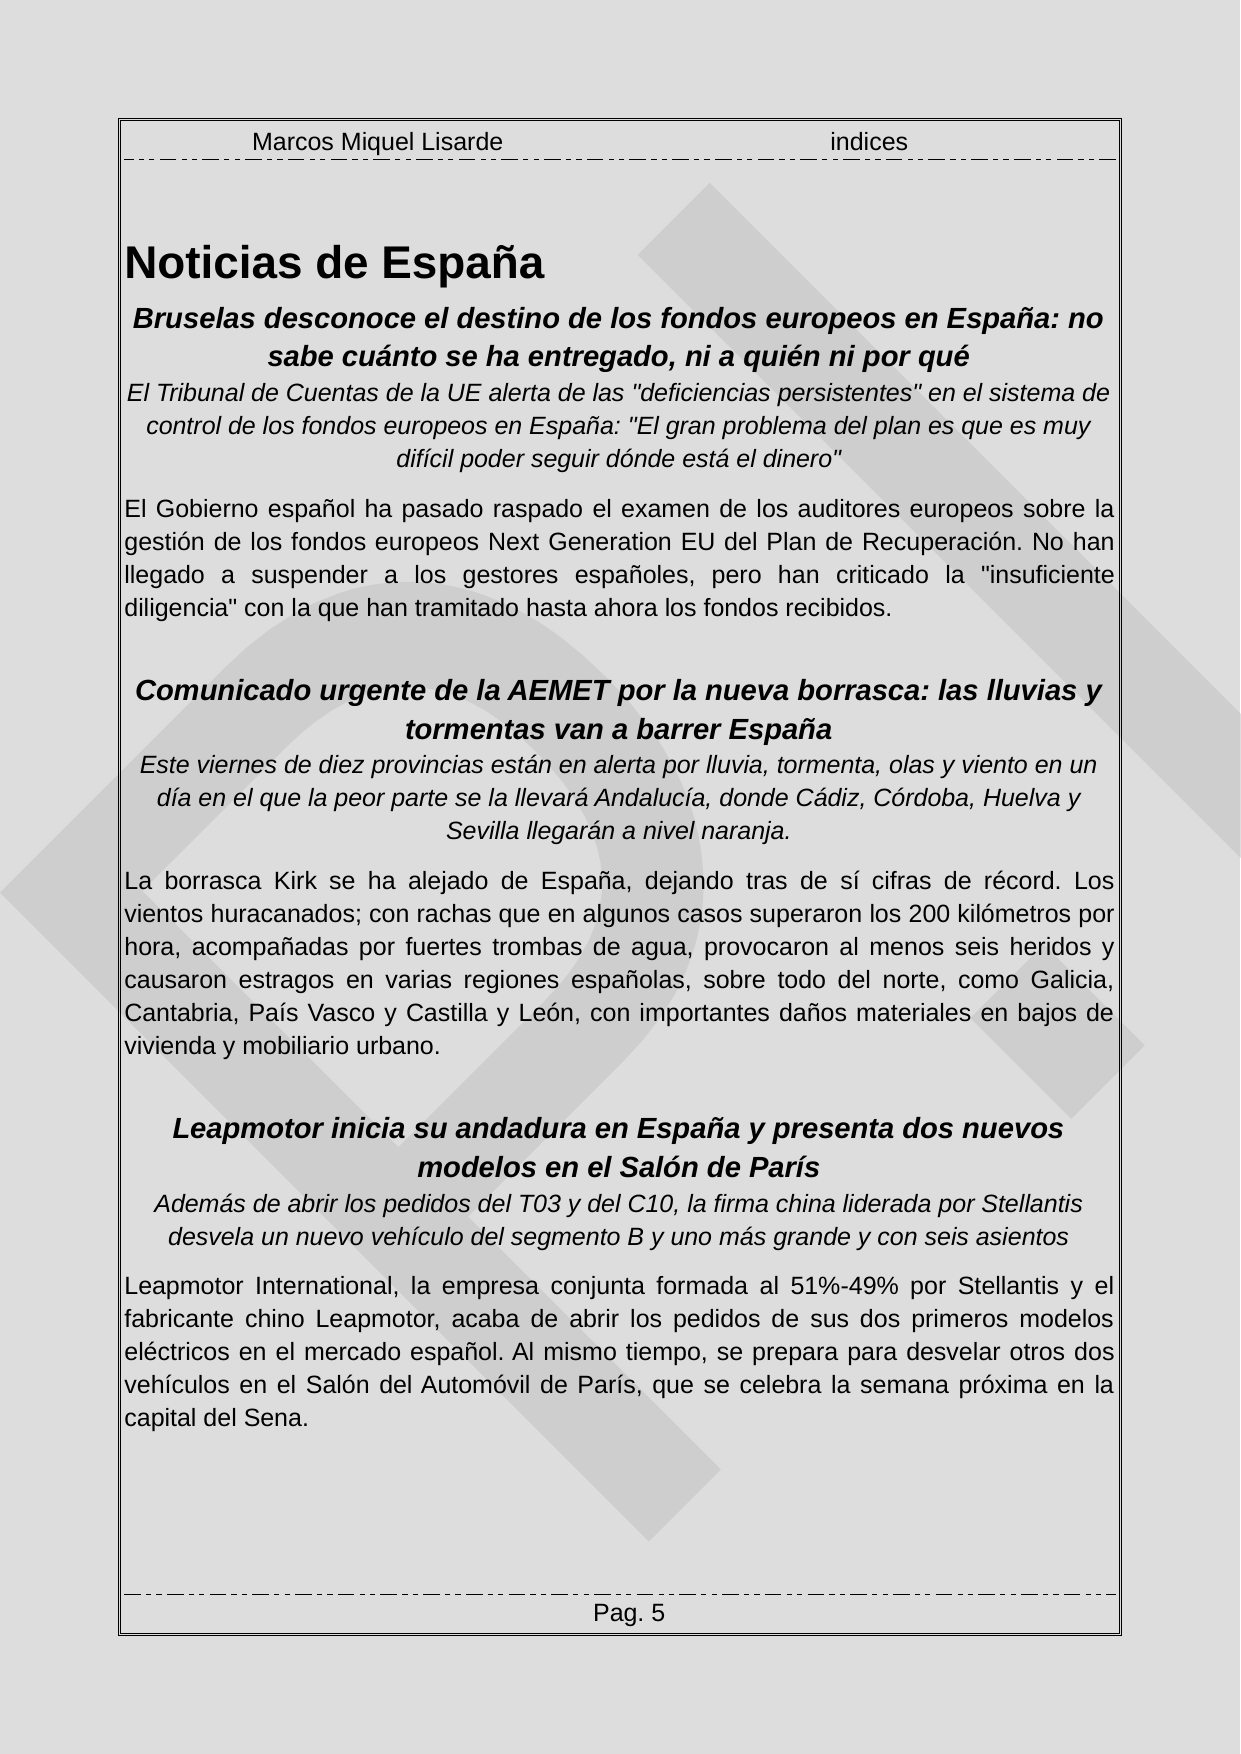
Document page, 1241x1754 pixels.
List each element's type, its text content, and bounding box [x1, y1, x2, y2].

text La borrasca Kirk se ha alejado de España, dejando tras de sí cifras de récord. Los vientos huracanados; con rachas que en algunos casos superaron los 200 kilómetros por hora, acompañadas por fuertes trombas de agua, provocaron al menos seis heridos y causaron estragos en varias regiones españolas, sobre todo del norte, como Galicia, Cantabria, País Vasco y Castilla y León, con importantes daños materiales en bajos de vivienda y mobiliario urbano. [144, 866, 601, 1060]
text El Tribunal de Cuentas de la UE alerta de las "deficiencias persistentes" en el sistema de control de los fondos europeos en España: "El gran problema del plan es que es muy difícil poder seguir dónde está el dinero" [124, 378, 854, 473]
text Comunicado urgente de la AEMET por la nueva borrasca: las lluvias y tormentas van a barrer España [290, 687, 527, 745]
text El Gobierno español ha pasado raspado el examen de los auditores europeos sobre la gestión de los fondos europeos Next Generation EU del Plan de Recuperación. No han llegado a suspender a los gestores españoles, pero han criticado la "insuficiente diligencia" con la que han tramitado hasta ahora los fondos recibidos. [1021, 493, 1116, 588]
text Comunicado urgente de la AEMET por la nueva borrasca: las lluvias y tormentas van a barrer España [603, 673, 1116, 745]
text Leapmotor inicia su andadura en España y presenta dos nuevos modelos en el Salón de París [365, 1112, 432, 1146]
text Bruselas desconoce el destino de los fondos europeos en España: no sabe cuánto se ha entregado, ni a quién ni por qué [829, 301, 1116, 373]
text Leapmotor International, la empresa conjunta formada al 51%-49% por Stellantis y el fabricante chino Leapmotor, acaba de abrir los pedidos de sus dos primeros modelos eléctricos en el mercado español. Al mismo tiempo, se prepara para desvelar otros dos vehículos en el Salón del Automóvil de París, que se celebra la semana próxima en la capital del Sena. [524, 1271, 1116, 1432]
subtitle Noticias de España [124, 236, 669, 288]
text Además de abrir los pedidos del T03 y del C10, la firma china liderada por Stellantis desvela un nuevo vehículo del segmento B y uno más grande y con seis asientos [124, 1189, 356, 1250]
text Leapmotor International, la empresa conjunta formada al 51%-49% por Stellantis y el fabricante chino Leapmotor, acaba de abrir los pedidos de sus dos primeros modelos eléctricos en el mercado español. Al mismo tiempo, se prepara para desvelar otros dos vehículos en el Salón del Automóvil de París, que se celebra la semana próxima en la capital del Sena. [124, 1271, 538, 1432]
text Este viernes de diez provincias están en alerta por lluvia, tormenta, olas y viento en un día en el que la peor parte se la llevará Andalucía, donde Cádiz, Córdoba, Huelva y Sevilla llegarán a nivel naranja. [190, 750, 596, 845]
text El Tribunal de Cuentas de la UE alerta de las "deficiencias persistentes" en el sistema de control de los fondos europeos en España: "El gran problema del plan es que es muy difícil poder seguir dónde está el dinero" [906, 378, 1116, 473]
text Este viernes de diez provincias están en alerta por lluvia, tormenta, olas y viento en un día en el que la peor parte se la llevará Andalucía, donde Cádiz, Córdoba, Huelva y Sevilla llegarán a nivel naranja. [665, 750, 1116, 845]
text Leapmotor inicia su andadura en España y presenta dos nuevos modelos en el Salón de París [124, 1112, 290, 1184]
subtitle [764, 236, 1116, 288]
text La borrasca Kirk se ha alejado de España, dejando tras de sí cifras de récord. Los vientos huracanados; con rachas que en algunos casos superaron los 200 kilómetros por hora, acompañadas por fuertes trombas de agua, provocaron al menos seis heridos y causaron estragos en varias regiones españolas, sobre todo del norte, como Galicia, Cantabria, País Vasco y Castilla y León, con importantes daños materiales en bajos de vivienda y mobiliario urbano. [626, 866, 1116, 1060]
text Además de abrir los pedidos del T03 y del C10, la firma china liderada por Stellantis desvela un nuevo vehículo del segmento B y uno más grande y con seis asientos [469, 1189, 1116, 1250]
text Comunicado urgente de la AEMET por la nueva borrasca: las lluvias y tormentas van a barrer España [124, 673, 218, 745]
text Bruselas desconoce el destino de los fondos europeos en España: no sabe cuánto se ha entregado, ni a quién ni por qué [124, 301, 754, 373]
text El Gobierno español ha pasado raspado el examen de los auditores europeos sobre la gestión de los fondos europeos Next Generation EU del Plan de Recuperación. No han llegado a suspender a los gestores españoles, pero han criticado la "insuficiente diligencia" con la que han tramitado hasta ahora los fondos recibidos. [124, 493, 1002, 621]
text Leapmotor inicia su andadura en España y presenta dos nuevos modelos en el Salón de París [502, 1112, 1116, 1184]
